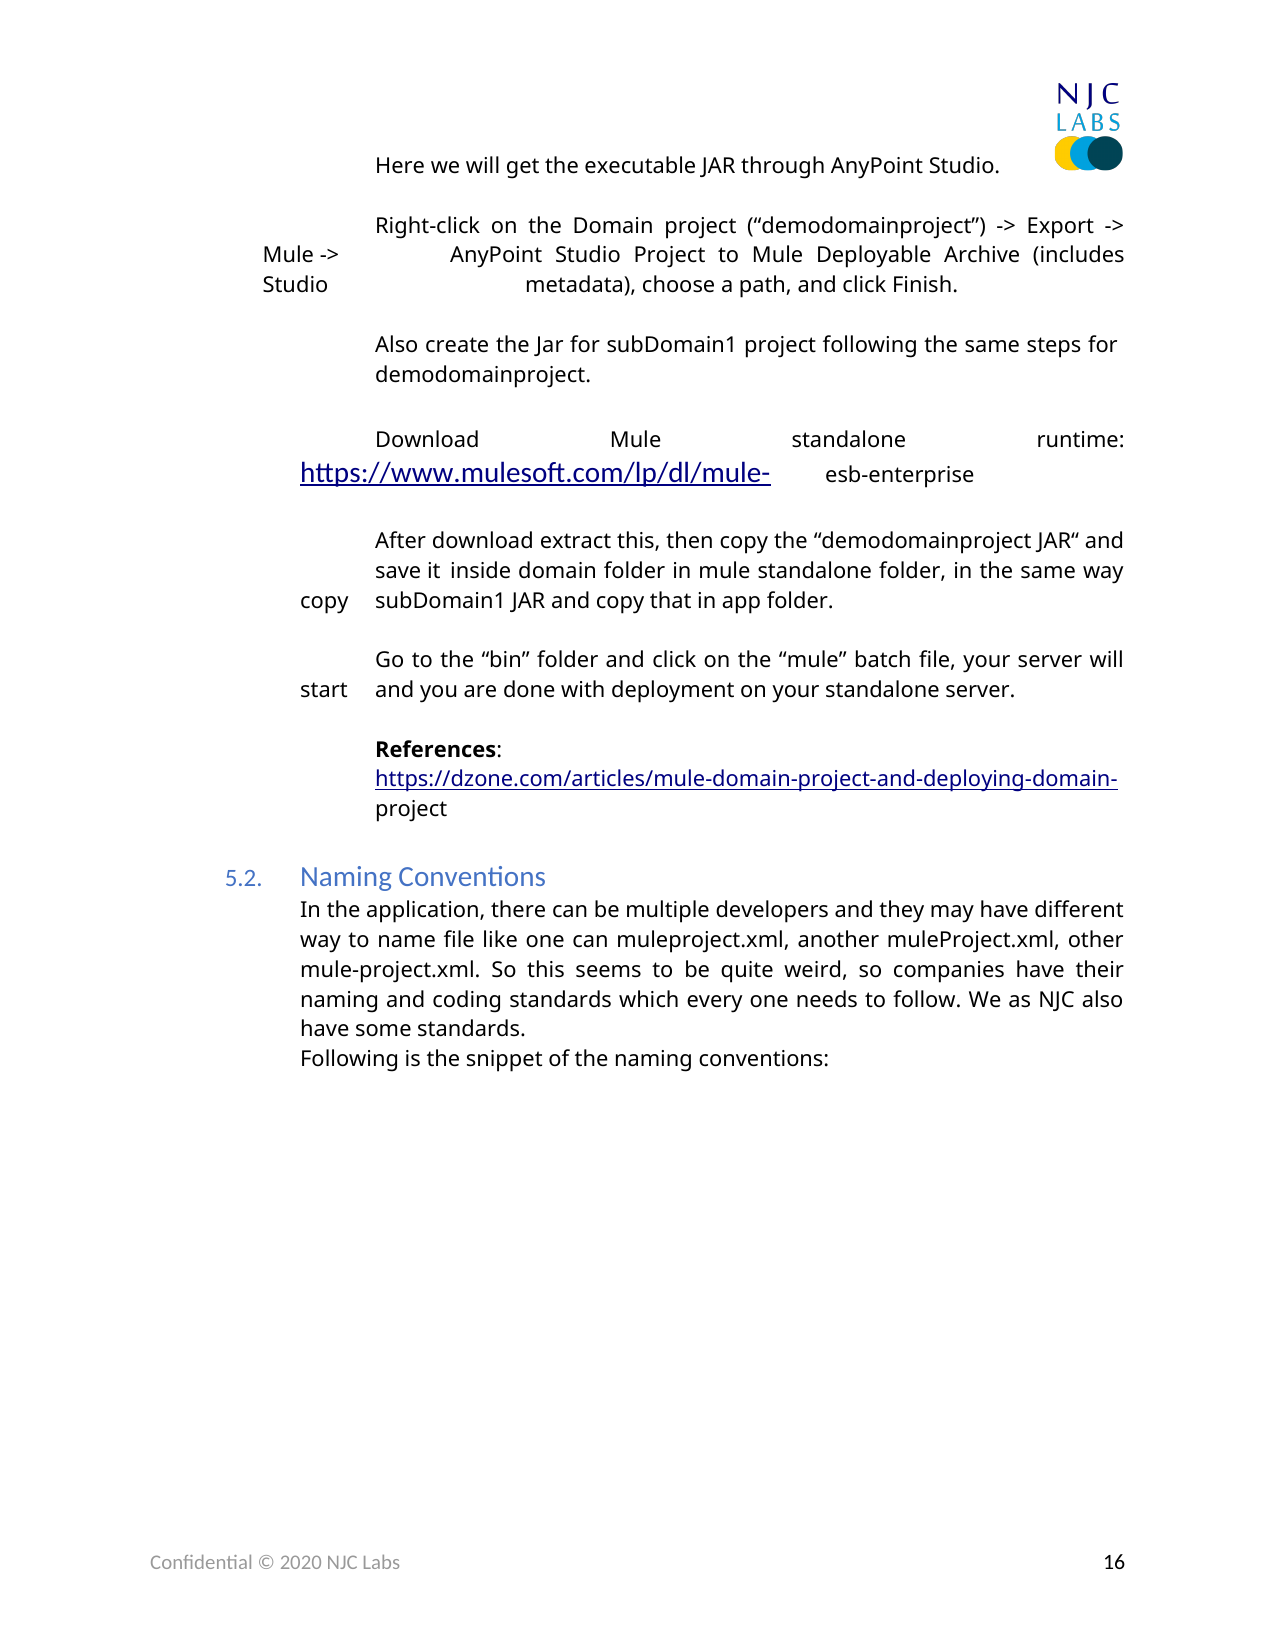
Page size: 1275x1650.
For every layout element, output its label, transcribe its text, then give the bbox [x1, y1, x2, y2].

text Following is the snippet of the naming conventions: [262, 1043, 1125, 1073]
picture [1054, 78, 1123, 150]
text Here we will get the executable JAR through AnyPoint Studio. [262, 150, 1125, 180]
text Also create the Jar for subDomain1 project following the same steps for demodomainproject. [262, 329, 1125, 388]
text https://dzone.com/articles/mule-domain-project-and-deploying-domain- project [262, 763, 1125, 823]
subtitle Naming Conventions [262, 858, 1125, 894]
text Go to the “bin” folder and click on the “mule” batch file, your server will start and you are done with deployment on your standalone server. [262, 644, 1125, 704]
text In the application, there can be multiple developers and they may have different way to name file like one can muleproject.xml, another muleProject.xml, other mule-project.xml. So this seems to be quite weird, so companies have their naming and coding standards which every one needs to follow. We as NJC also have some standards. [262, 894, 1125, 1043]
text Download Mule standalone runtime: https://www.mulesoft.com/lp/dl/mule- esb-enterprise [262, 424, 1125, 489]
text Right-click on the Domain project (“demodomainproject”) -> Export -> Mule -> AnyPoint Studio Project to Mule Deployable Archive (includes Studio metadata), choose a path, and click Finish. [262, 209, 1125, 299]
text References: [262, 733, 1125, 763]
text After download extract this, then copy the “demodomainproject JAR“ and save it inside domain folder in mule standalone folder, in the same way copy subDomain1 JAR and copy that in app folder. [262, 525, 1125, 614]
